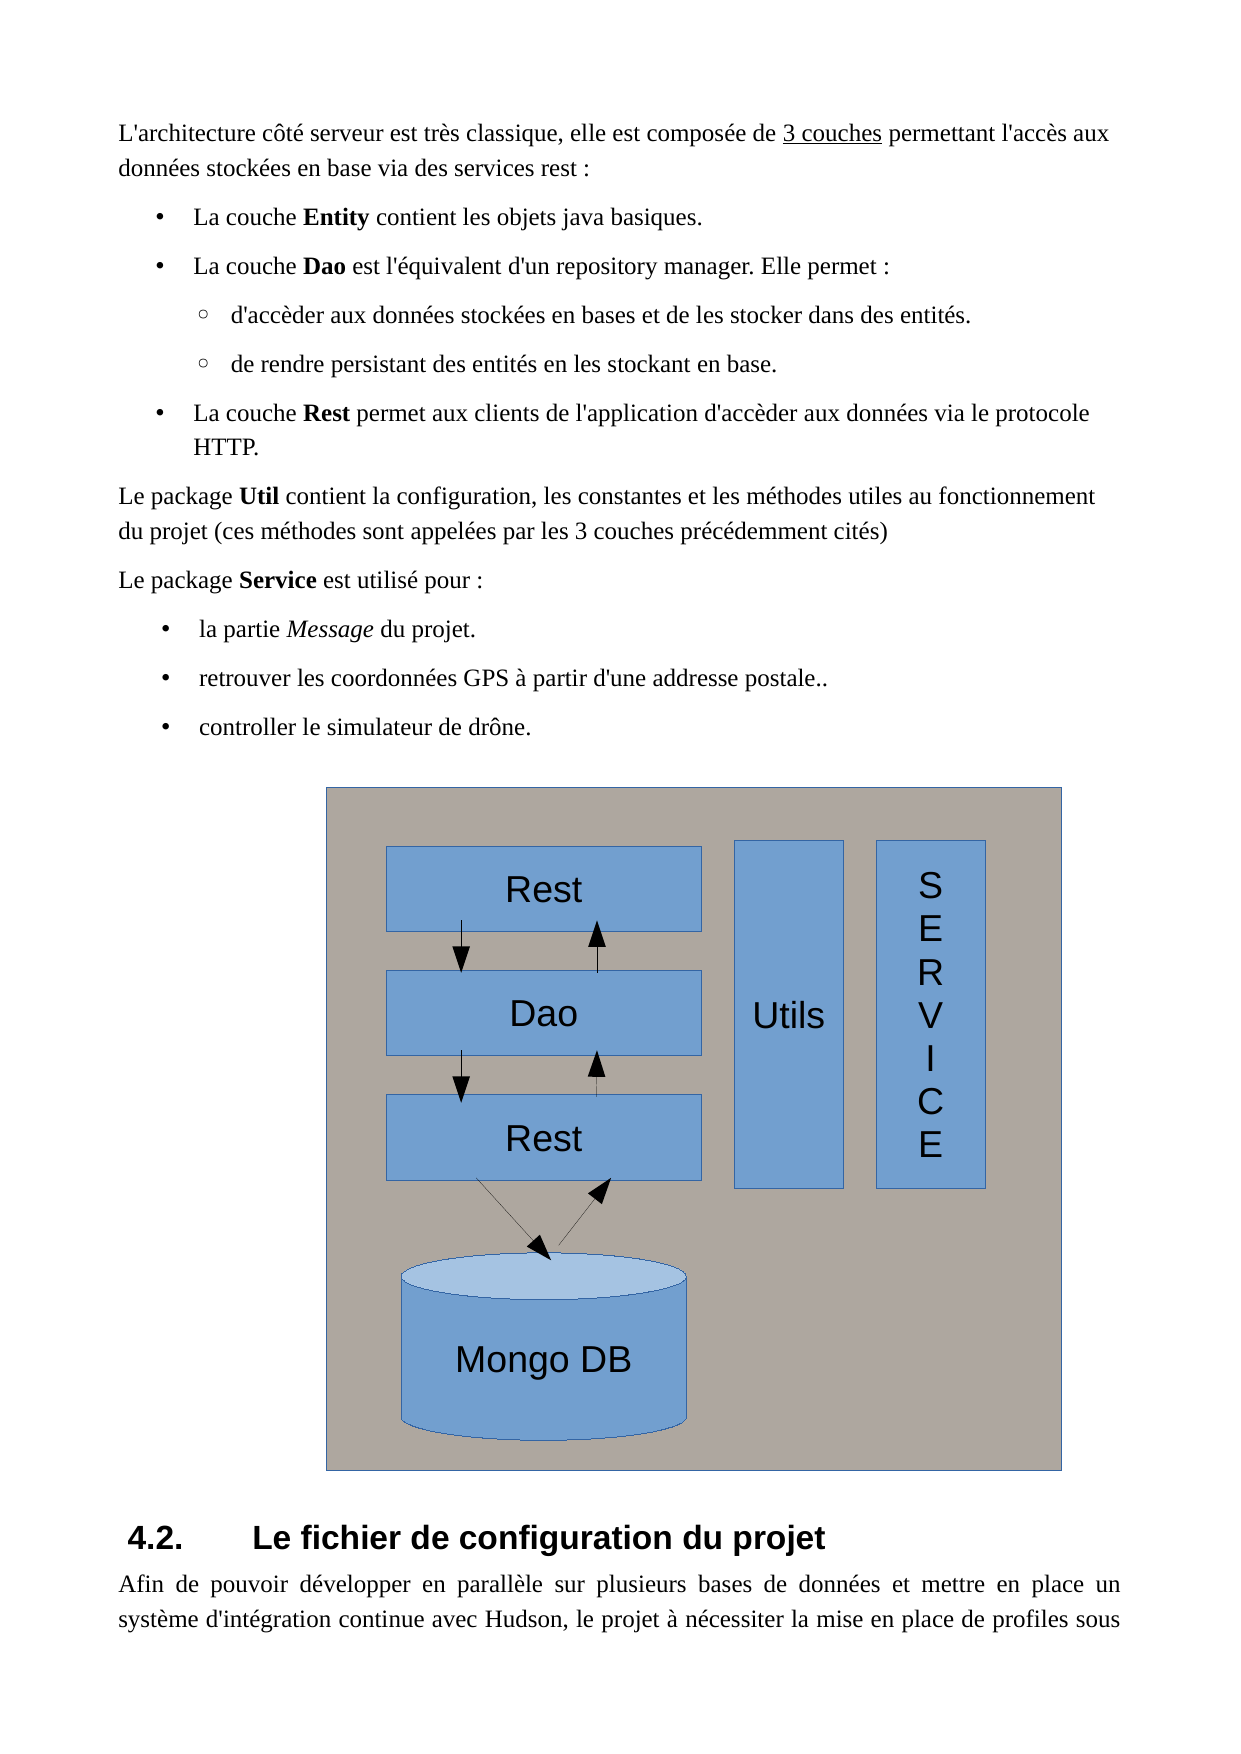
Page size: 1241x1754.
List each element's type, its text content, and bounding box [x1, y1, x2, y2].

text L'architecture côté serveur est très classique, elle est composée de 3 couches permettant l'accès aux données stockées en base via des services rest : [118, 118, 1122, 181]
list la partie Message du projet. [161, 614, 1122, 643]
list d'accèder aux données stockées en bases et de les stocker dans des entités. [193, 300, 1122, 328]
list La couche Rest permet aux clients de l'application d'accèder aux données via le protocole HTTP. [156, 398, 1122, 461]
text Afin de pouvoir développer en parallèle sur plusieurs bases de données et mettre en place un système d'intégration continue avec Hudson, le projet à nécessiter la mise en place de profiles sous [118, 1569, 1122, 1632]
subtitle Le fichier de configuration du projet [118, 1518, 1122, 1557]
list de rendre persistant des entités en les stockant en base. [193, 349, 1122, 378]
text Le package Service est utilisé pour : [118, 565, 1122, 594]
list controller le simulateur de drône. [161, 712, 1122, 741]
text Le package Util contient la configuration, les constantes et les méthodes utiles au fonctionnement du projet (ces méthodes sont appelées par les 3 couches précédemment cités) [118, 481, 1122, 545]
list La couche Entity contient les objets java basiques. [156, 202, 1122, 230]
list La couche Dao est l'équivalent d'un repository manager. Elle permet : [156, 251, 1122, 279]
list retrouver les coordonnées GPS à partir d'une addresse postale.. [161, 663, 1122, 692]
